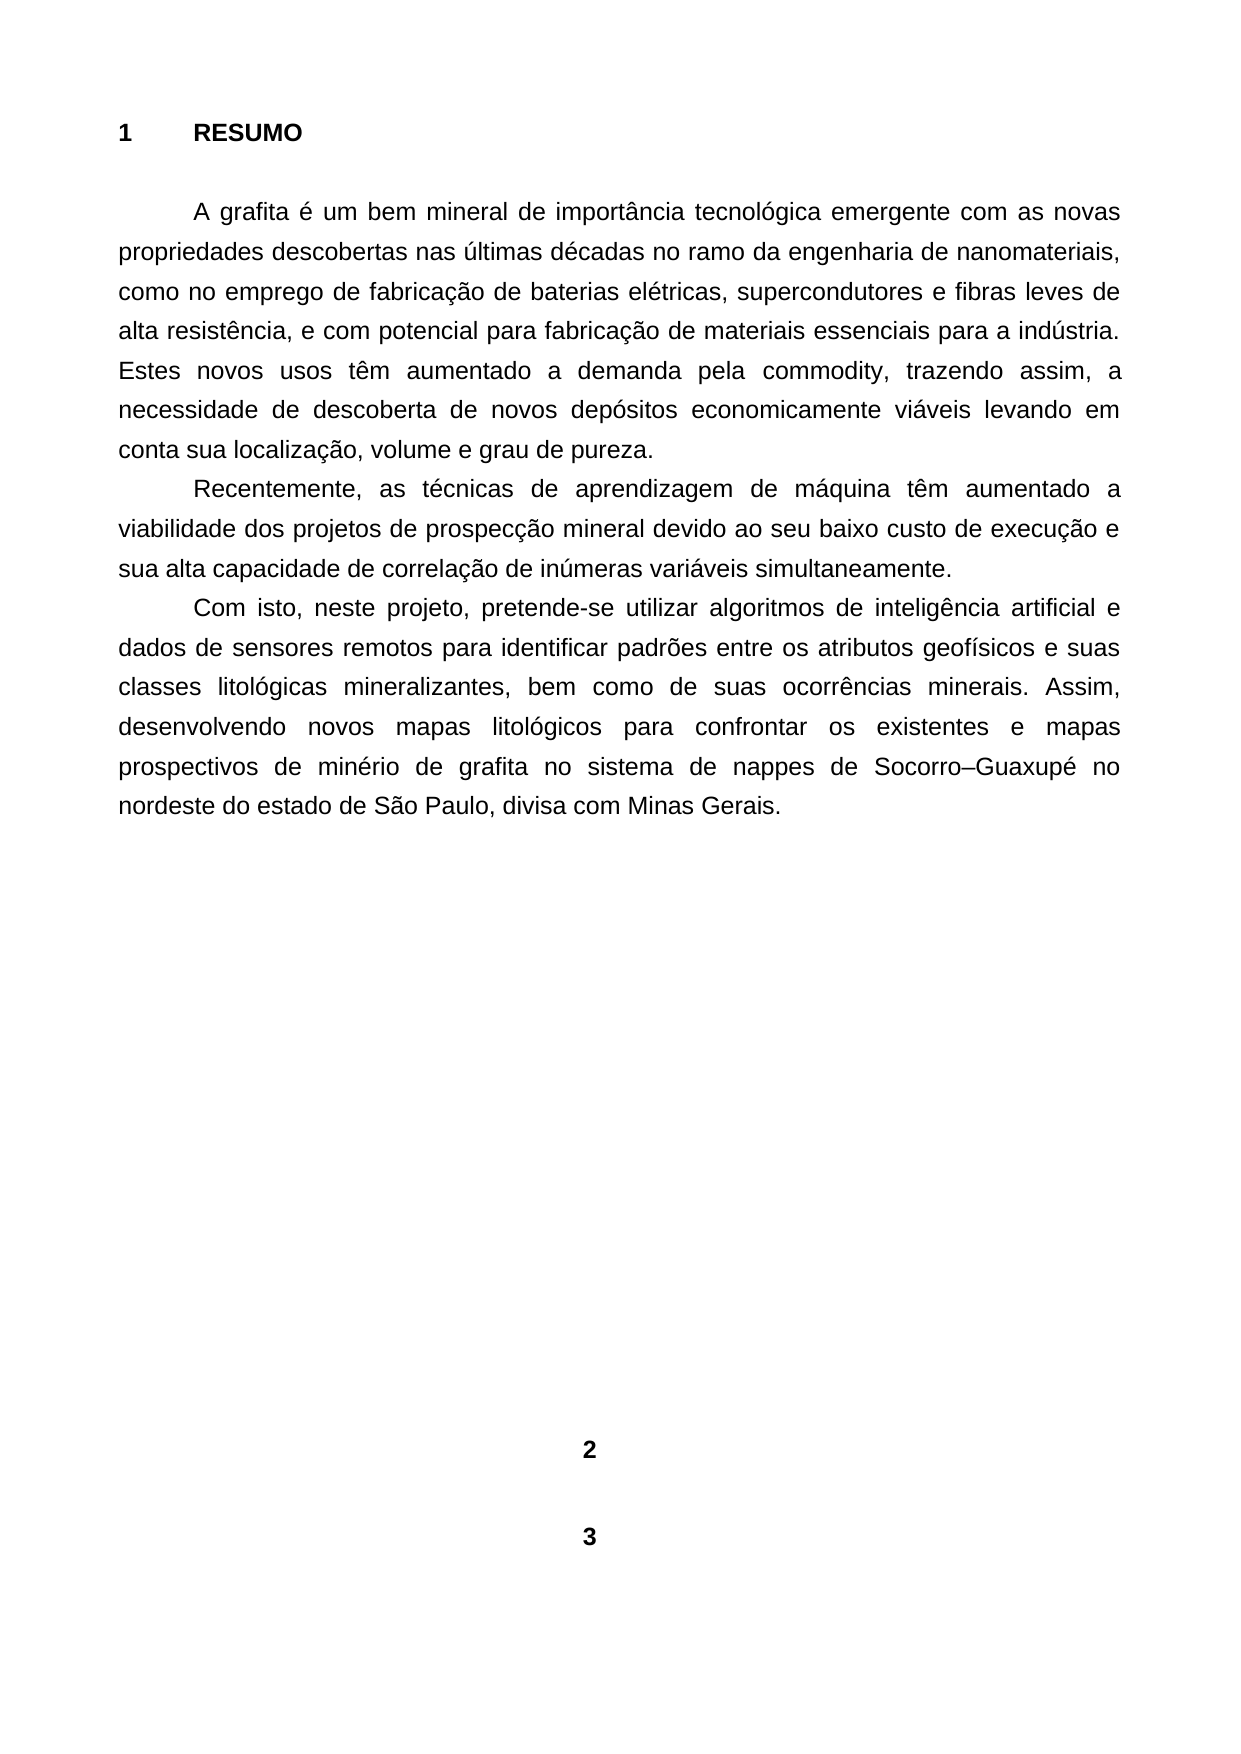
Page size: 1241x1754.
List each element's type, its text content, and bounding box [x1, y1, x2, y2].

text A grafita é um bem mineral de importância tecnológica emergente com as novas propriedades descobertas nas últimas décadas no ramo da engenharia de nanomateriais, como no emprego de fabricação de baterias elétricas, supercondutores e fibras leves de alta resistência, e com potencial para fabricação de materiais essenciais para a indústria. Estes novos usos têm aumentado a demanda pela commodity, trazendo assim, a necessidade de descoberta de novos depósitos economicamente viáveis levando em conta sua localização, volume e grau de pureza. [118, 197, 1122, 463]
subtitle RESUMO [118, 118, 1122, 147]
text Com isto, neste projeto, pretende-se utilizar algoritmos de inteligência artificial e dados de sensores remotos para identificar padrões entre os atributos geofísicos e suas classes litológicas mineralizantes, bem como de suas ocorrências minerais. Assim, desenvolvendo novos mapas litológicos para confrontar os existentes e mapas prospectivos de minério de grafita no sistema de nappes de Socorro–Guaxupé no nordeste do estado de São Paulo, divisa com Minas Gerais. [118, 593, 1122, 820]
text Recentemente, as técnicas de aprendizagem de máquina têm aumentado a viabilidade dos projetos de prospecção mineral devido ao seu baixo custo de execução e sua alta capacidade de correlação de inúmeras variáveis simultaneamente. [118, 474, 1122, 582]
